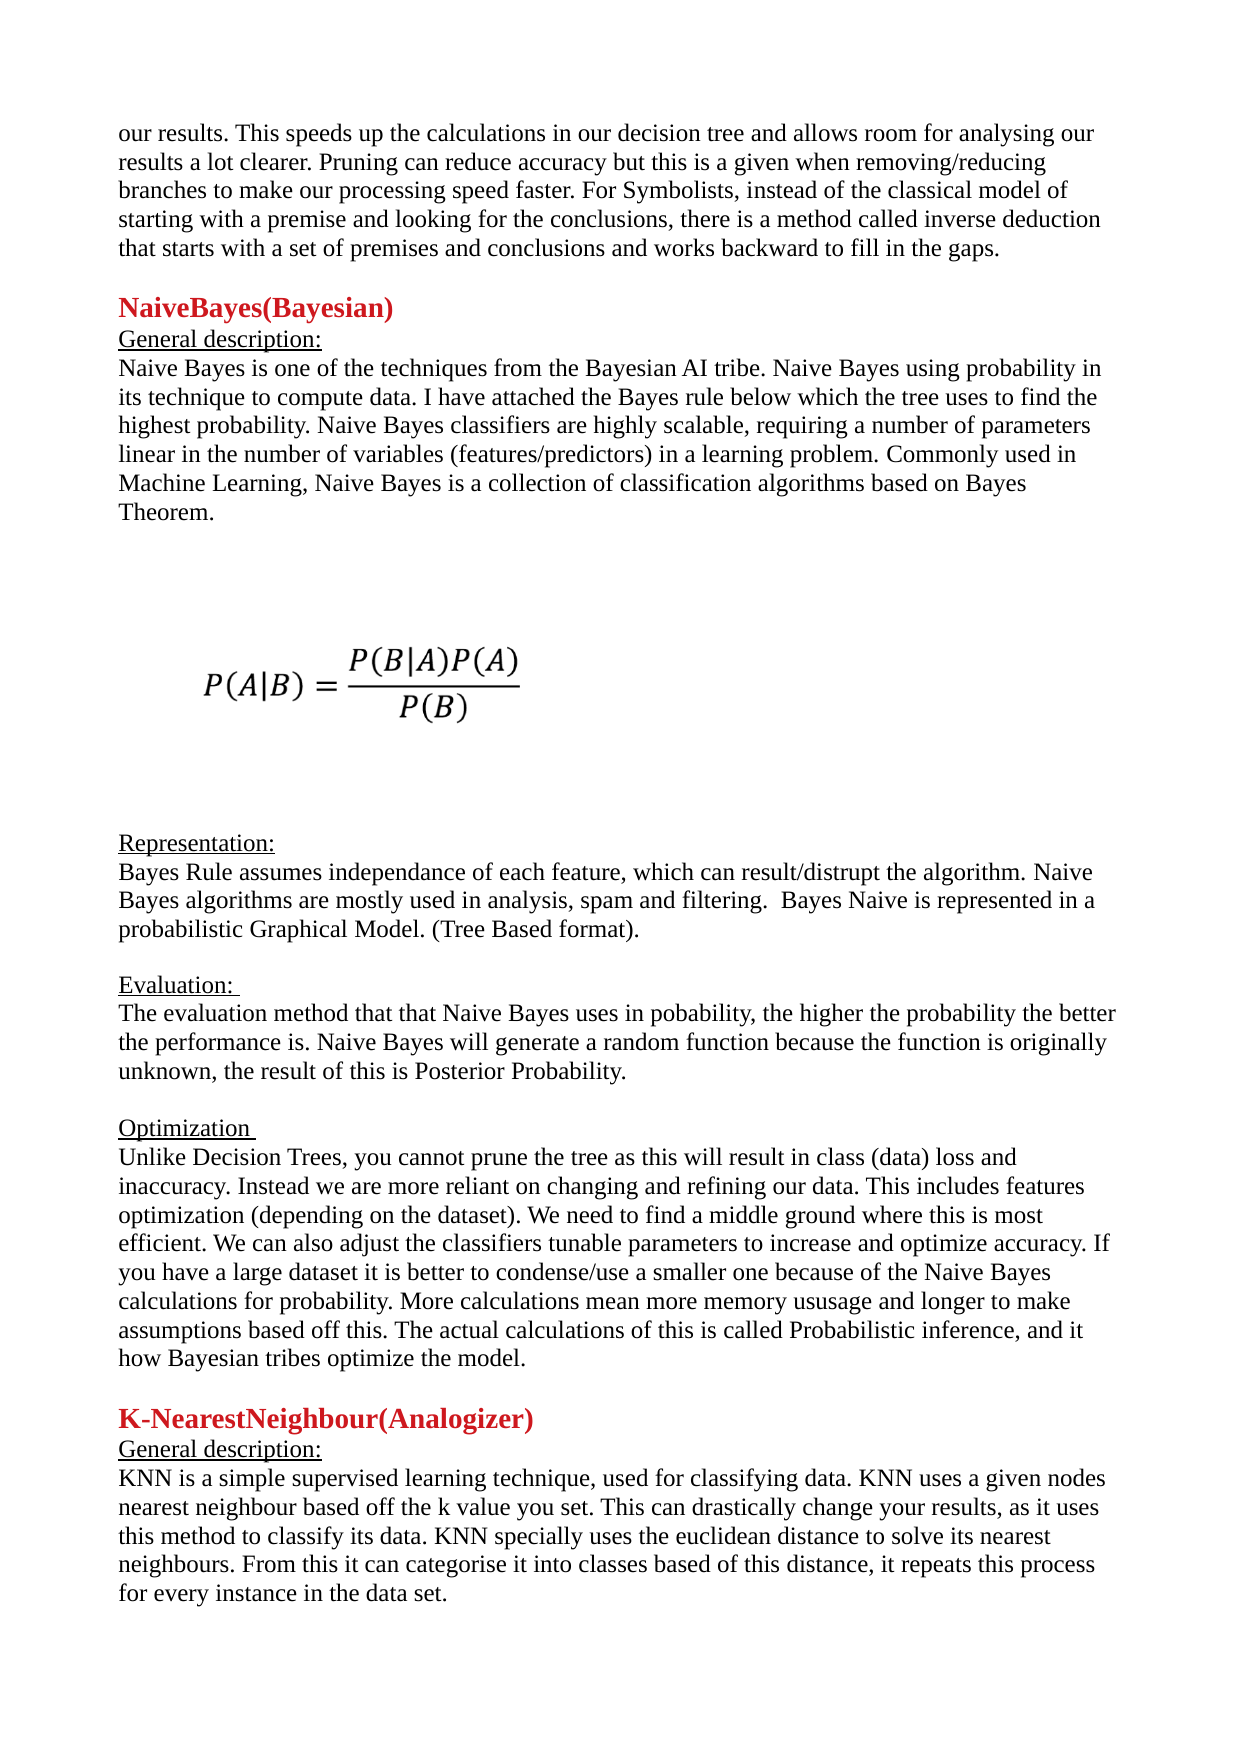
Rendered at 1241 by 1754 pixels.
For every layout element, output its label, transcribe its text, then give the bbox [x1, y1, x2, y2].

text KNN is a simple supervised learning technique, used for classifying data. KNN uses a given nodes nearest neighbour based off the k value you set. This can drastically change your results, as it uses this method to classify its data. KNN specially uses the euclidean distance to solve its nearest neighbours. From this it can categorise it into classes based of this distance, it repeats this process for every instance in the data set. [118, 1463, 1122, 1607]
text our results. This speeds up the calculations in our decision tree and allows room for analysing our results a lot clearer. Pruning can reduce accuracy but this is a given when removing/reducing branches to make our processing speed faster. For Symbolists, instead of the classical model of starting with a premise and looking for the conclusions, there is a method called inverse deduction that starts with a set of premises and conclusions and works backward to fill in the gaps. [118, 118, 1122, 262]
text NaiveBayes(Bayesian) [118, 291, 1122, 324]
text General description: [118, 1434, 1122, 1463]
text Bayes Rule assumes independance of each feature, which can result/distrupt the algorithm. Naive Bayes algorithms are mostly used in analysis, spam and filtering. Bayes Naive is represented in a probabilistic Graphical Model. (Tree Based format). [118, 857, 1122, 943]
text K-NearestNeighbour(Analogizer) [118, 1401, 1122, 1434]
text Naive Bayes is one of the techniques from the Bayesian AI tribe. Naive Bayes using probability in its technique to compute data. I have attached the Bayes rule below which the tree uses to find the highest probability. Naive Bayes classifiers are highly scalable, requiring a number of parameters linear in the number of variables (features/predictors) in a learning problem. Commonly used in Machine Learning, Naive Bayes is a collection of classification algorithms based on Bayes Theorem. [118, 353, 1122, 525]
text Representation: [118, 828, 1122, 857]
text Unlike Decision Trees, you cannot prune the tree as this will result in class (data) loss and inaccuracy. Instead we are more reliant on changing and refining our data. This includes features optimization (depending on the dataset). We need to find a middle ground where this is most efficient. We can also adjust the classifiers tunable parameters to increase and optimize accuracy. If you have a large dataset it is better to condense/use a smaller one because of the Naive Bayes calculations for probability. More calculations mean more memory ususage and longer to make assumptions based off this. The actual calculations of this is called Probabilistic inference, and it how Bayesian tribes optimize the model. [118, 1142, 1122, 1372]
text The evaluation method that that Naive Bayes uses in pobability, the higher the probability the better the performance is. Naive Bayes will generate a random function because the function is originally unknown, the result of this is Posterior Probability. [118, 998, 1122, 1085]
text General description: [118, 324, 1122, 353]
picture [128, 575, 613, 768]
text Optimization [118, 1113, 1122, 1142]
text Evaluation: [118, 970, 1122, 998]
